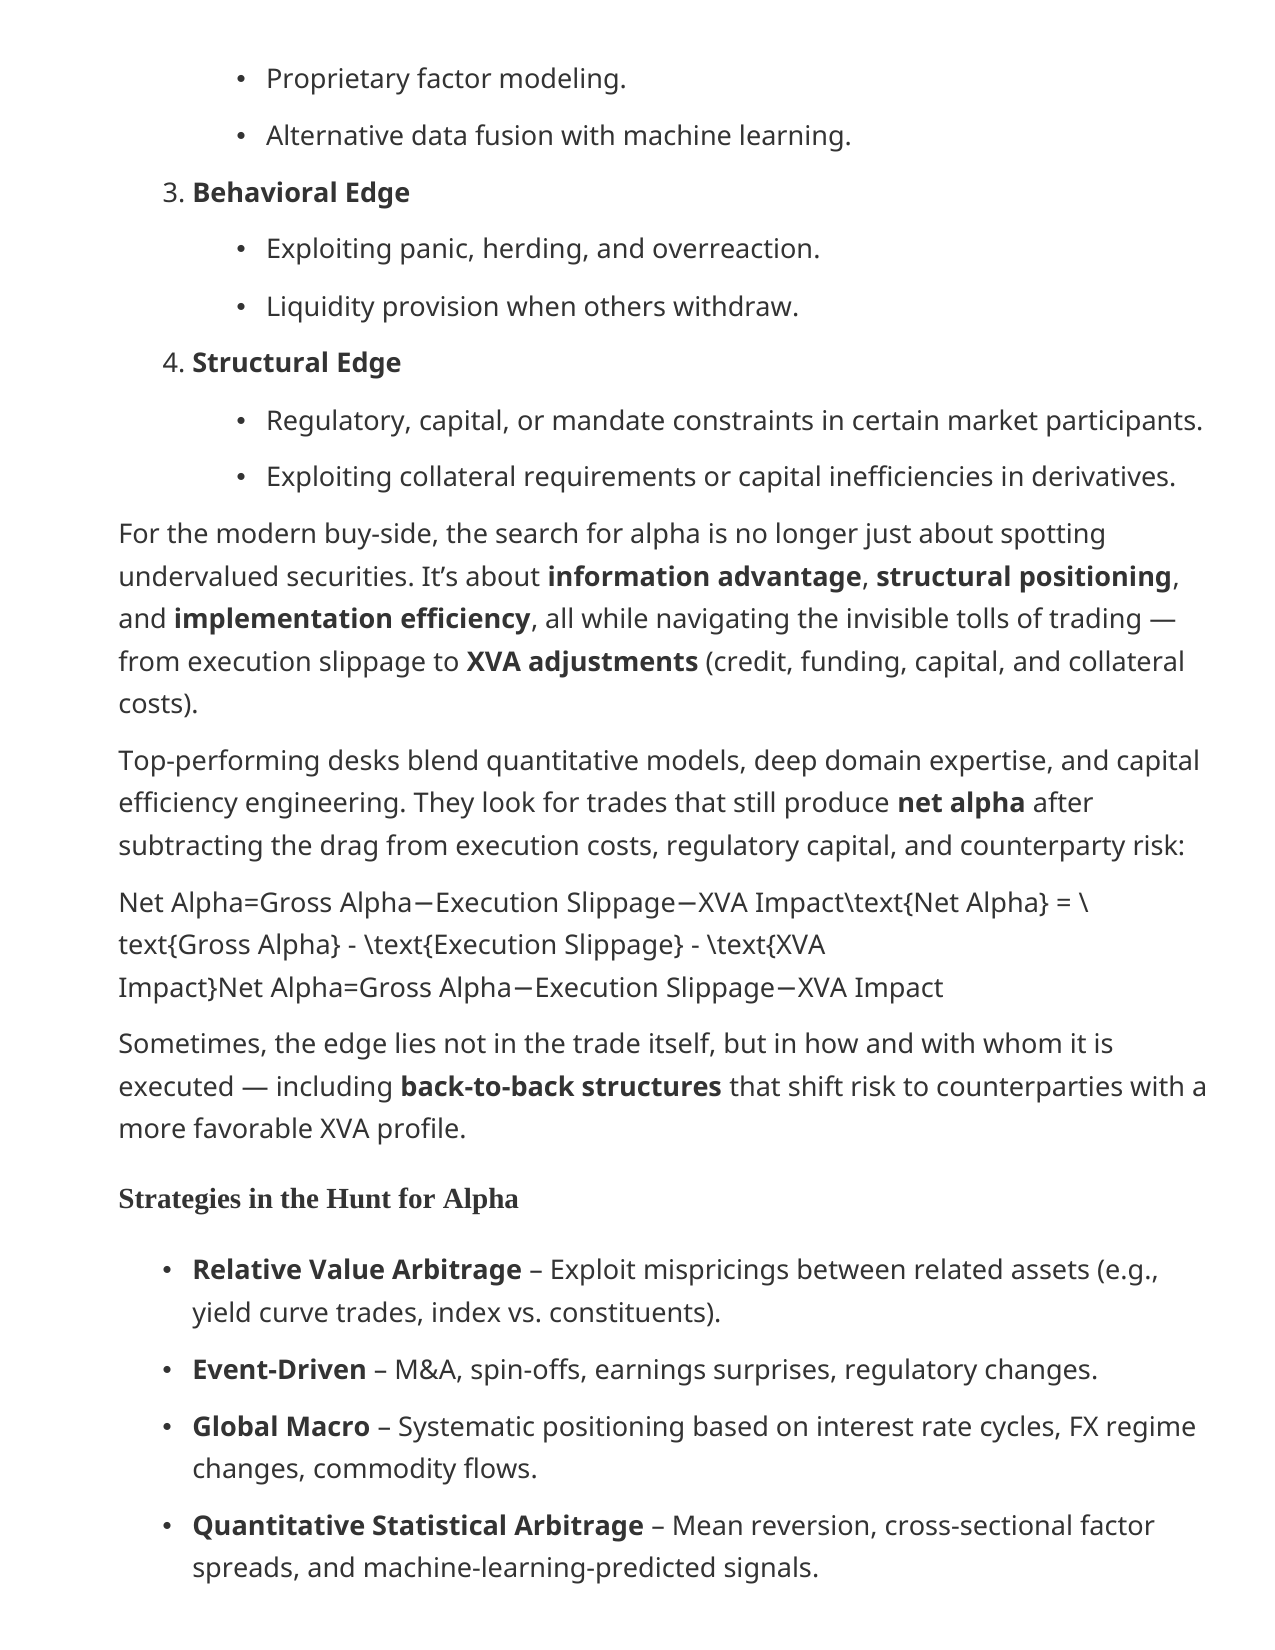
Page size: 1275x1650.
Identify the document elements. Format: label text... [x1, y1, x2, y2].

text Sometimes, the edge lies not in the trade itself, but in how and with whom it is executed — including back-to-back structures that shift risk to counterparties with a more favorable XVA profile. [118, 1025, 1216, 1147]
list Exploiting panic, herding, and overreaction. [236, 230, 1216, 267]
text Top-performing desks blend quantitative models, deep domain expertise, and capital efficiency engineering. They look for trades that still produce net alpha after subtracting the drag from execution costs, regulatory capital, and counterparty risk: [118, 741, 1216, 863]
subtitle Strategies in the Hunt for Alpha [118, 1181, 1216, 1215]
list Liquidity provision when others withdraw. [236, 287, 1216, 324]
list Alternative data fusion with machine learning. [236, 116, 1216, 153]
list Global Macro – Systematic positioning based on interest rate cycles, FX regime changes, commodity flows. [162, 1407, 1216, 1486]
list Quantitative Statistical Arbitrage – Mean reversion, cross-sectional factor spreads, and machine-learning-predicted signals. [162, 1507, 1216, 1586]
list Event-Driven – M&A, spin-offs, earnings surprises, regulatory changes. [162, 1350, 1216, 1387]
list Relative Value Arbitrage – Exploit mispricings between related assets (e.g., yield curve trades, index vs. constituents). [162, 1251, 1216, 1330]
list Behavioral Edge [162, 173, 1216, 210]
text For the modern buy-side, the search for alpha is no longer just about spotting undervalued securities. It’s about information advantage, structural positioning, and implementation efficiency, all while navigating the invisible tolls of trading — from execution slippage to XVA adjustments (credit, funding, capital, and collateral costs). [118, 515, 1216, 721]
list Exploiting collateral requirements or capital inefficiencies in derivatives. [236, 458, 1216, 495]
list Structural Edge [162, 344, 1216, 381]
list Regulatory, capital, or mandate constraints in certain market participants. [236, 401, 1216, 438]
text Net Alpha=Gross Alpha−Execution Slippage−XVA Impact\text{Net Alpha} = \text{Gross Alpha} - \text{Execution Slippage} - \text{XVA Impact}Net Alpha=Gross Alpha−Execution Slippage−XVA Impact [118, 883, 1216, 1005]
list Proprietary factor modeling. [236, 59, 1216, 96]
